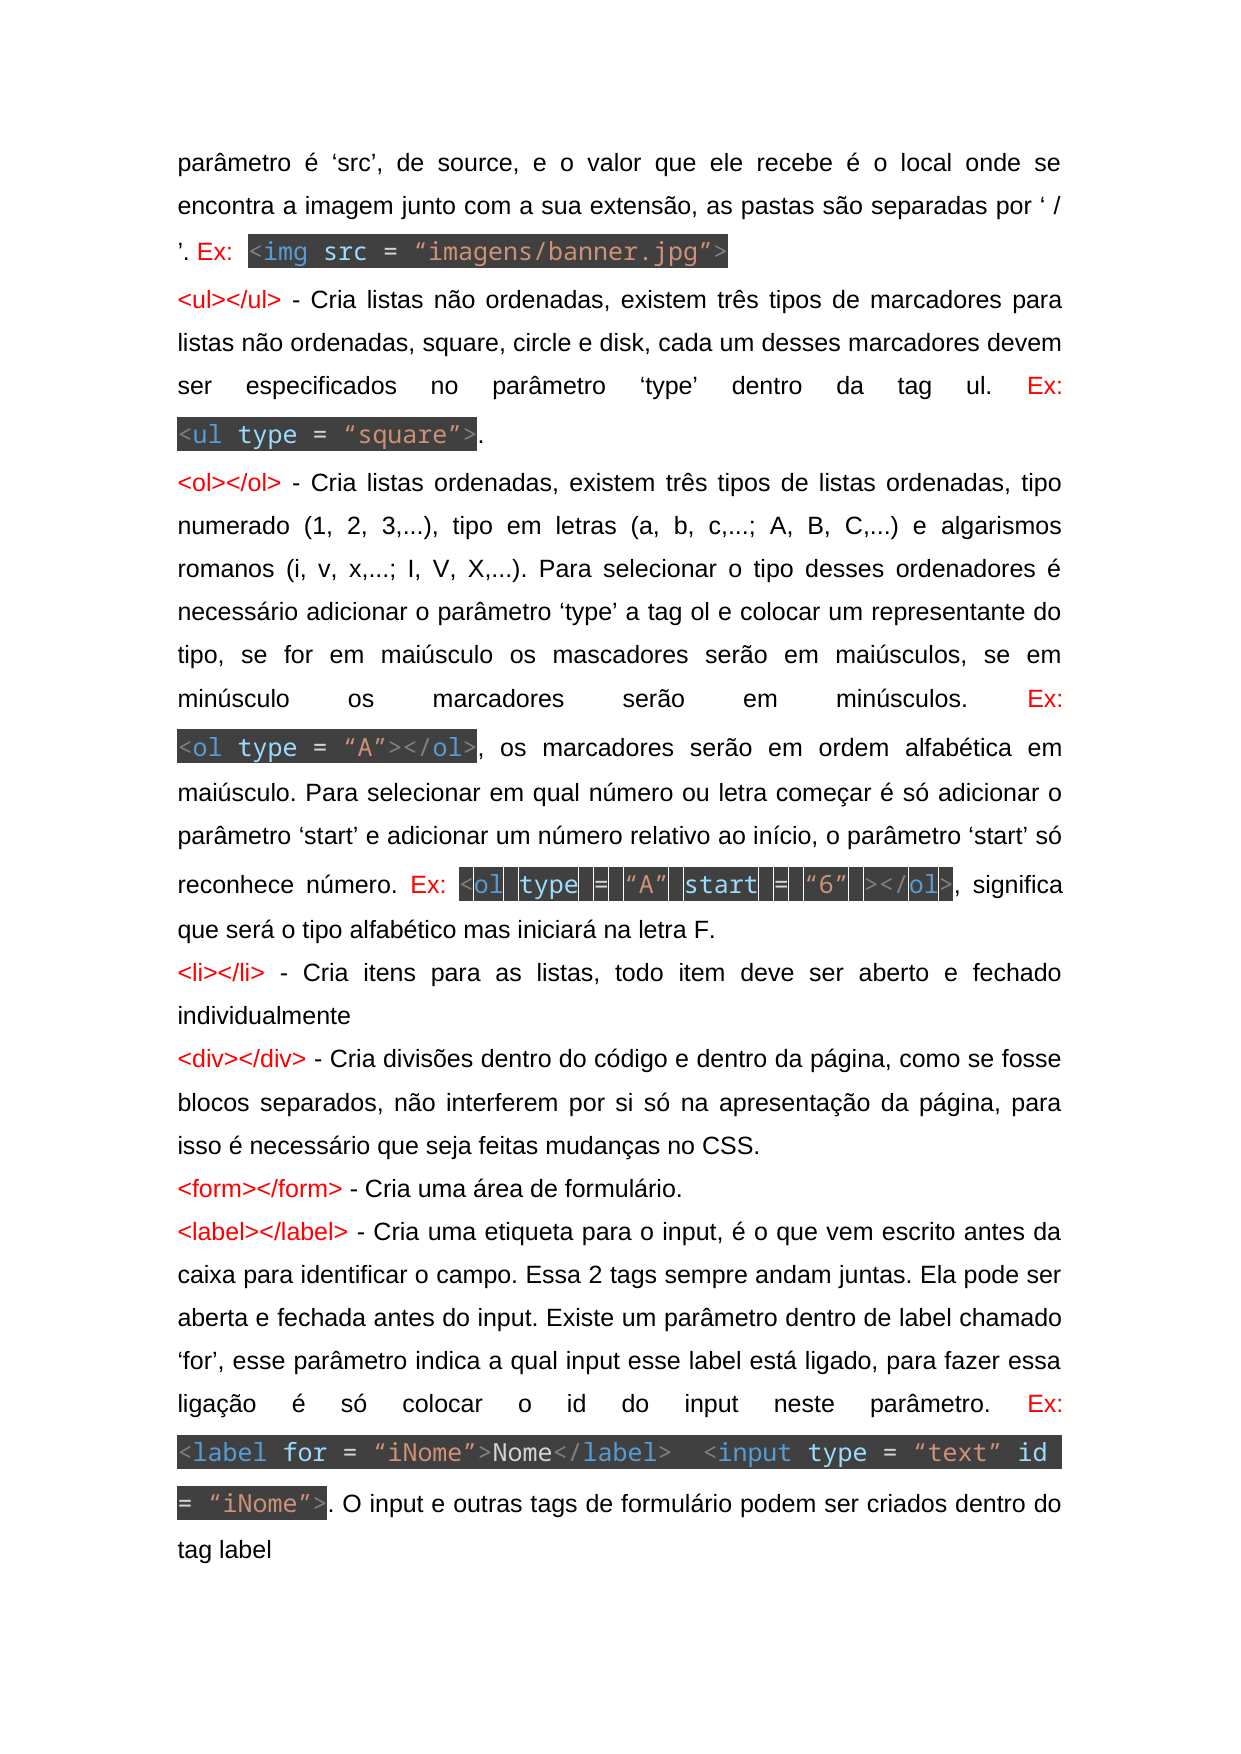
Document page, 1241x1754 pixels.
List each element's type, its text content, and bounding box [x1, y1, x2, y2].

text parâmetro é ‘src’, de source, e o valor que ele recebe é o local onde se encontra a imagem junto com a sua extensão, as pastas são separadas por ‘ / ’. Ex: <img src = “imagens/banner.jpg”> [177, 148, 1063, 268]
text <ol></ol> - Cria listas ordenadas, existem três tipos de listas ordenadas, tipo numerado (1, 2, 3,...), tipo em letras (a, b, c,...; A, B, C,...) e algarismos romanos (i, v, x,...; I, V, X,...). Para selecionar o tipo desses ordenadores é necessário adicionar o parâmetro ‘type’ a tag ol e colocar um representante do tipo, se for em maiúsculo os mascadores serão em maiúsculos, se em minúsculo os marcadores serão em minúsculos. Ex: <ol type = “A”></ol>, os marcadores serão em ordem alfabética em maiúsculo. Para selecionar em qual número ou letra começar é só adicionar o parâmetro ‘start’ e adicionar um número relativo ao início, o parâmetro ‘start’ só reconhece número. Ex: <ol type = “A” start = “6” ></ol>, significa que será o tipo alfabético mas iniciará na letra F. [177, 468, 1063, 944]
text <ul></ul> - Cria listas não ordenadas, existem três tipos de marcadores para listas não ordenadas, square, circle e disk, cada um desses marcadores devem ser especificados no parâmetro ‘type’ dentro da tag ul. Ex: <ul type = “square”>. [177, 285, 1063, 451]
text <li></li> - Cria itens para as listas, todo item deve ser aberto e fechado individualmente [177, 958, 1063, 1030]
text <form></form> - Cria uma área de formulário. [177, 1174, 1063, 1202]
text <label></label> - Cria uma etiqueta para o input, é o que vem escrito antes da caixa para identificar o campo. Essa 2 tags sempre andam juntas. Ela pode ser aberta e fechada antes do input. Existe um parâmetro dentro de label chamado ‘for’, esse parâmetro indica a qual input esse label está ligado, para fazer essa ligação é só colocar o id do input neste parâmetro. Ex: <label for = “iNome”>Nome</label> <input type = “text” id = “iNome”>. O input e outras tags de formulário podem ser criados dentro do tag label [177, 1217, 1063, 1563]
text <div></div> - Cria divisões dentro do código e dentro da página, como se fosse blocos separados, não interferem por si só na apresentação da página, para isso é necessário que seja feitas mudanças no CSS. [177, 1044, 1063, 1159]
